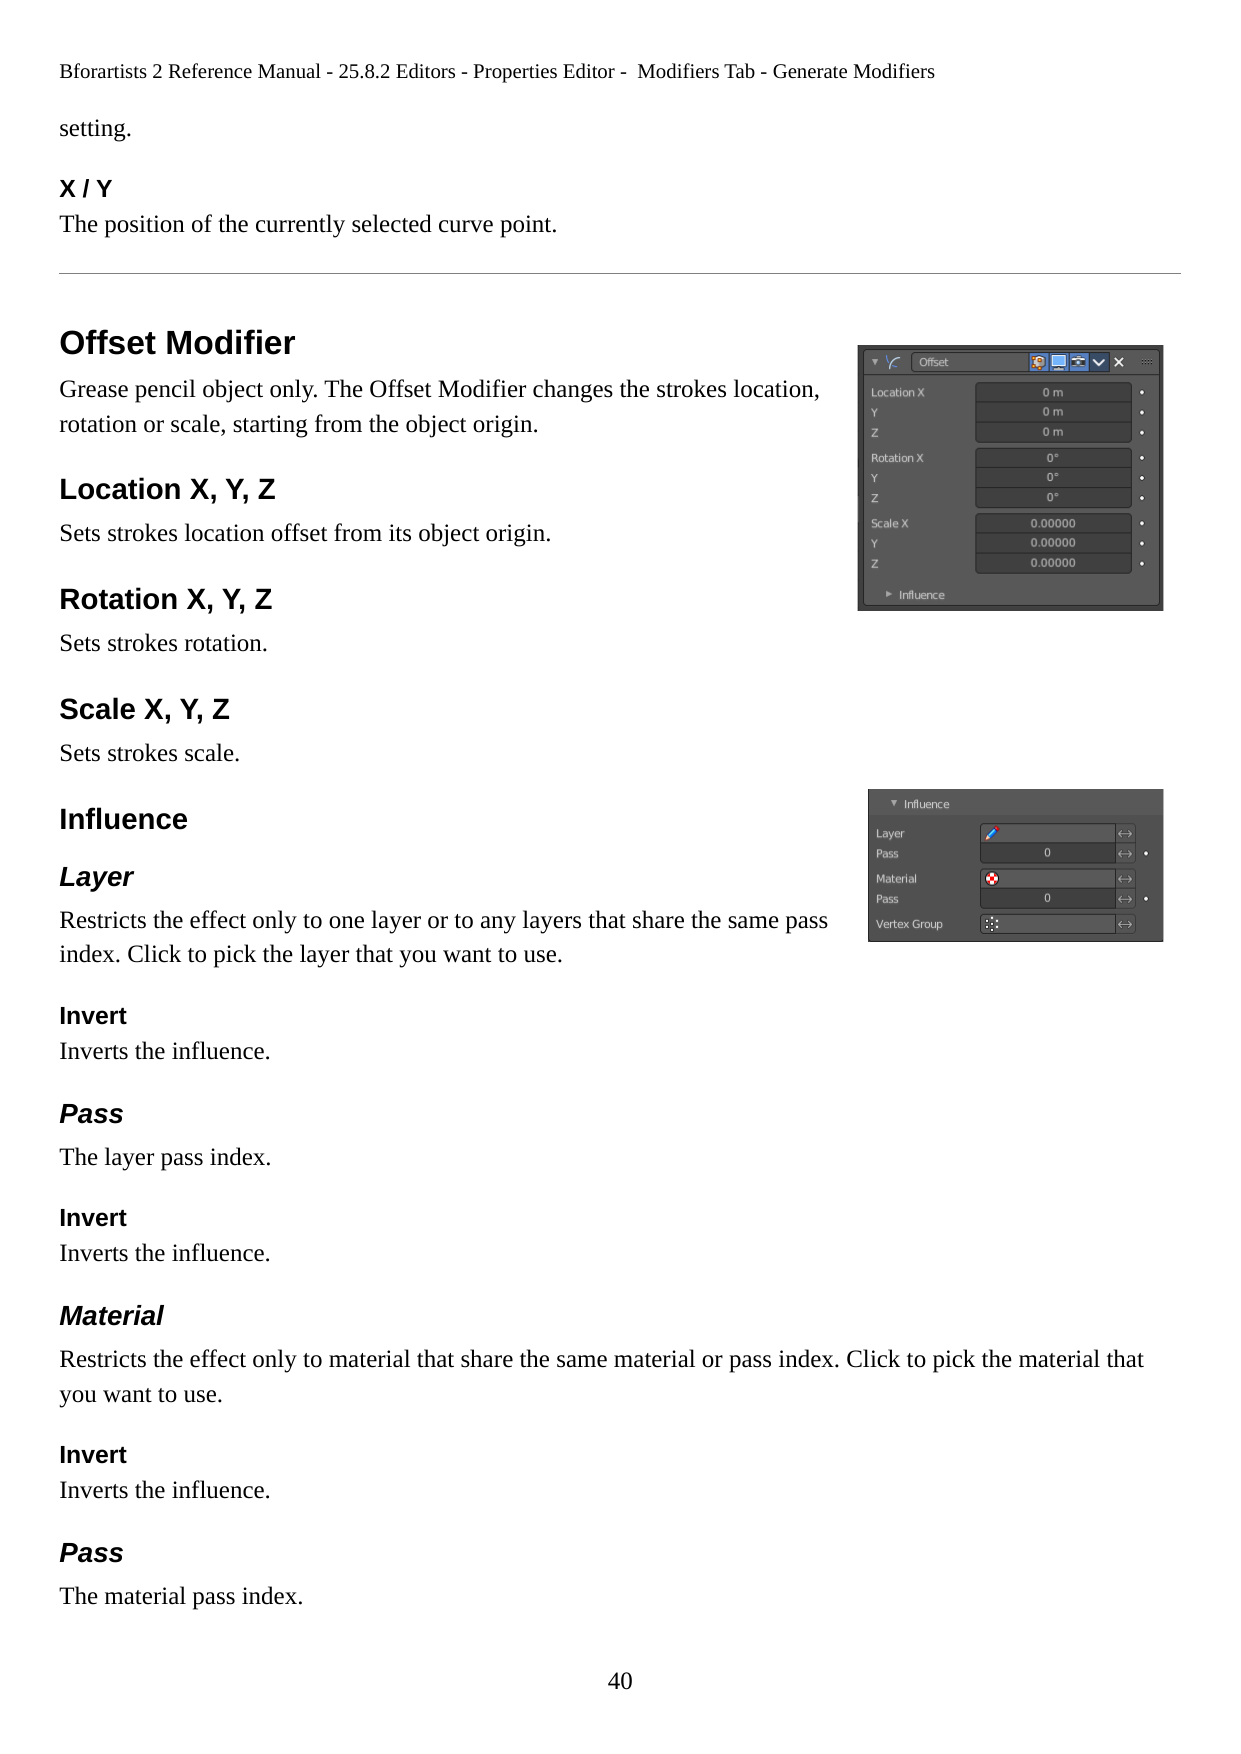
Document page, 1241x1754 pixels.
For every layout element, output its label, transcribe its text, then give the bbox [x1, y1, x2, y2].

text The layer pass index. [59, 1142, 1181, 1171]
subtitle [1164, 802, 1181, 836]
text Sets strokes location offset from its object origin. [59, 518, 857, 547]
subtitle X / Y [59, 174, 1181, 203]
text Restricts the effect only to material that share the same material or pass index. Click to pick the material that you want to use. [59, 1344, 1181, 1407]
subtitle [1164, 861, 1181, 893]
subtitle Scale X, Y, Z [59, 692, 1181, 726]
text The position of the currently selected curve point. [59, 209, 1181, 238]
subtitle Offset Modifier [59, 323, 1181, 362]
subtitle Location X, Y, Z [59, 472, 857, 506]
text The material pass index. [59, 1581, 1181, 1610]
subtitle Invert [59, 1440, 1181, 1469]
subtitle [1164, 472, 1181, 506]
text Restricts the effect only to one layer or to any layers that share the same pass index. Click to pick the layer that you want to use. [59, 905, 1181, 968]
subtitle Pass [59, 1537, 1181, 1568]
text Sets strokes scale. [59, 738, 1181, 767]
picture [868, 789, 1164, 942]
subtitle Pass [59, 1097, 1181, 1129]
subtitle Material [59, 1300, 1181, 1332]
picture [857, 345, 1164, 611]
subtitle Invert [59, 1001, 1181, 1030]
subtitle Rotation X, Y, Z [59, 582, 1181, 616]
text Sets strokes rotation. [59, 628, 1181, 657]
text setting. [59, 113, 1181, 141]
text Grease pencil object only. The Offset Modifier changes the strokes location, rotation or scale, starting from the object origin. [59, 374, 857, 437]
subtitle Influence [59, 802, 868, 836]
text Inverts the influence. [59, 1475, 1181, 1504]
text Inverts the influence. [59, 1036, 1181, 1065]
text Inverts the influence. [59, 1238, 1181, 1267]
subtitle Layer [59, 861, 868, 893]
subtitle Invert [59, 1203, 1181, 1232]
